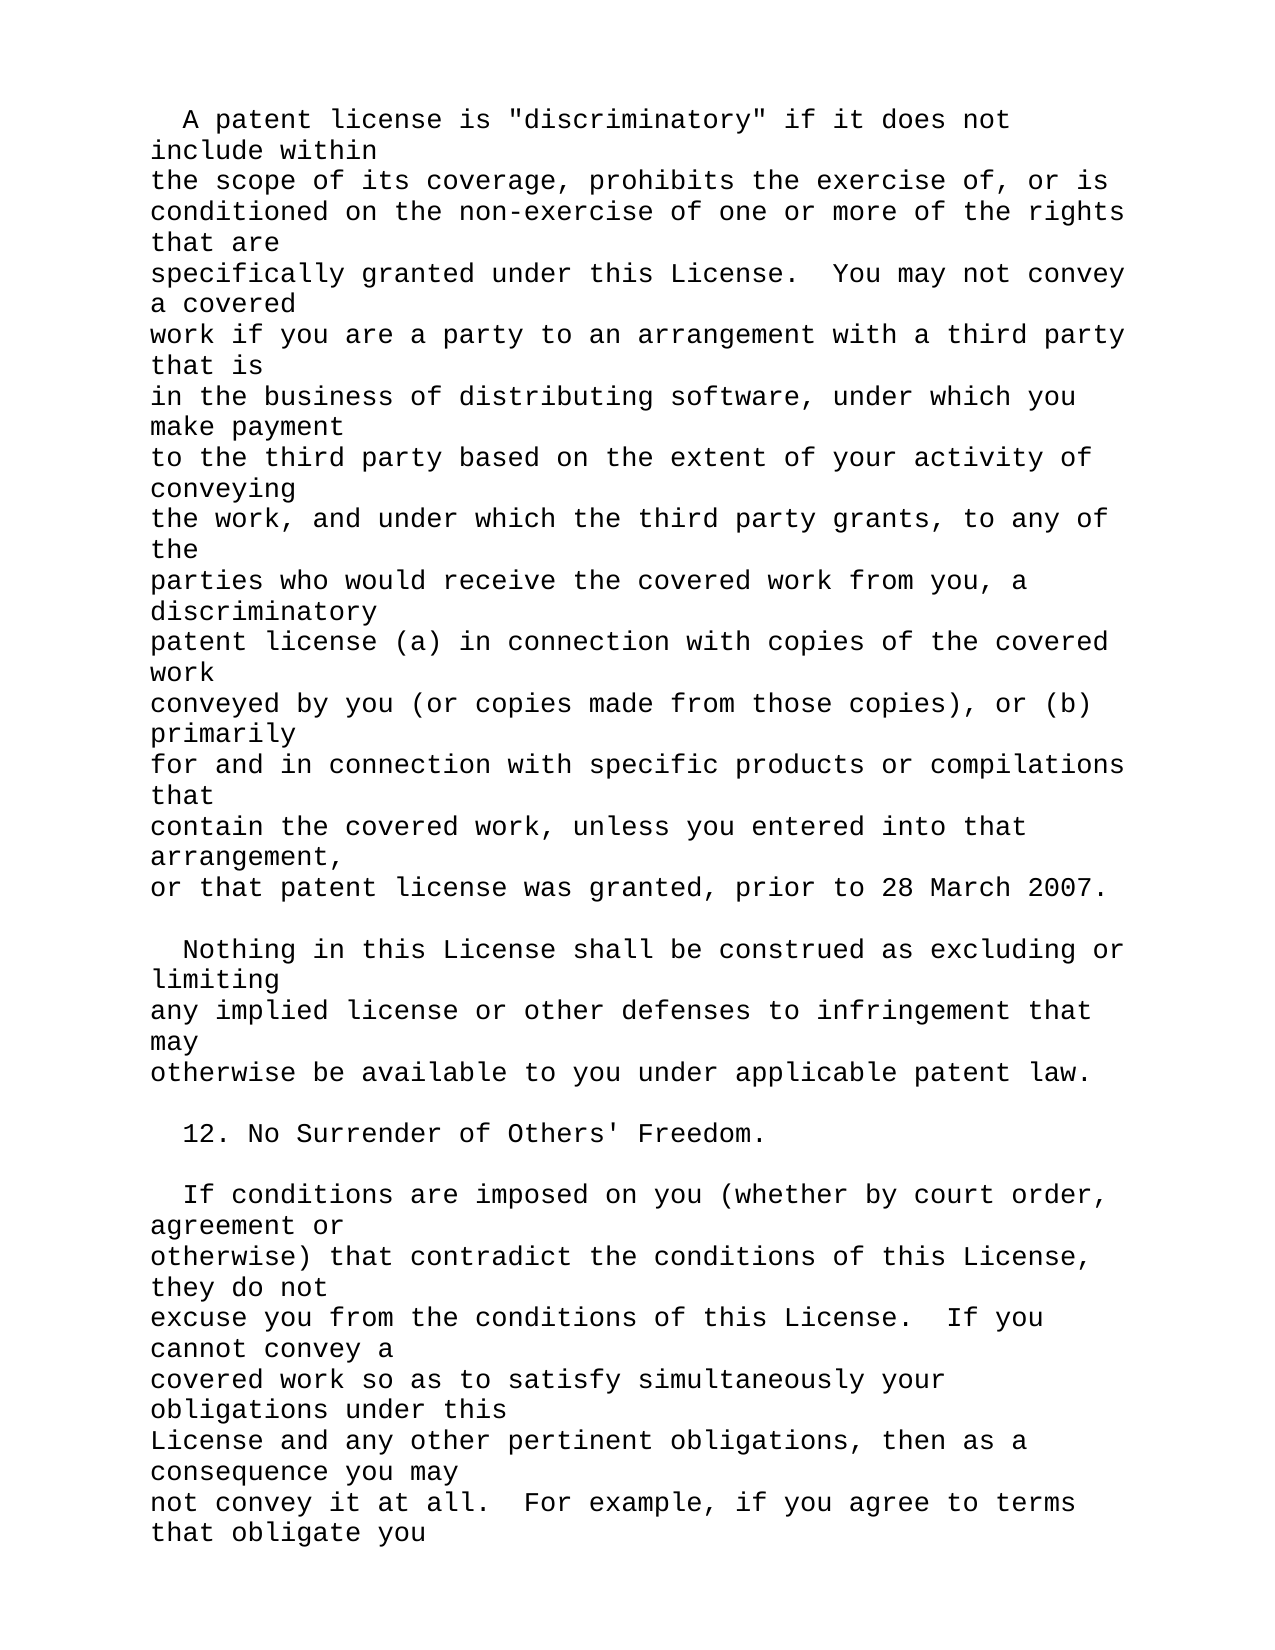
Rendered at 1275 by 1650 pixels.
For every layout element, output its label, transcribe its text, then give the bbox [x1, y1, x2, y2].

text the scope of its coverage, prohibits the exercise of, or is [150, 167, 1125, 198]
text work if you are a party to an arrangement with a third party that is [150, 321, 1125, 382]
text any implied license or other defenses to infringement that may [150, 997, 1125, 1058]
text or that patent license was granted, prior to 28 March 2007. [150, 874, 1125, 905]
text Nothing in this License shall be construed as excluding or limiting [150, 935, 1125, 997]
text otherwise be available to you under applicable patent law. [150, 1058, 1125, 1089]
text in the business of distributing software, under which you make payment [150, 382, 1125, 444]
text to the third party based on the extent of your activity of conveying [150, 444, 1125, 505]
text conveyed by you (or copies made from those copies), or (b) primarily [150, 689, 1125, 751]
text otherwise) that contradict the conditions of this License, they do not [150, 1243, 1125, 1304]
text excuse you from the conditions of this License. If you cannot convey a [150, 1304, 1125, 1366]
text If conditions are imposed on you (whether by court order, agreement or [150, 1181, 1125, 1243]
text the work, and under which the third party grants, to any of the [150, 505, 1125, 567]
text contain the covered work, unless you entered into that arrangement, [150, 812, 1125, 874]
text for and in connection with specific products or compilations that [150, 751, 1125, 812]
text parties who would receive the covered work from you, a discriminatory [150, 567, 1125, 628]
text License and any other pertinent obligations, then as a consequence you may [150, 1427, 1125, 1488]
text specifically granted under this License. You may not convey a covered [150, 259, 1125, 321]
text not convey it at all. For example, if you agree to terms that obligate you [150, 1488, 1125, 1550]
text 12. No Surrender of Others' Freedom. [150, 1120, 1125, 1151]
text conditioned on the non-exercise of one or more of the rights that are [150, 198, 1125, 259]
text covered work so as to satisfy simultaneously your obligations under this [150, 1366, 1125, 1427]
text patent license (a) in connection with copies of the covered work [150, 628, 1125, 689]
text A patent license is "discriminatory" if it does not include within [150, 106, 1125, 167]
